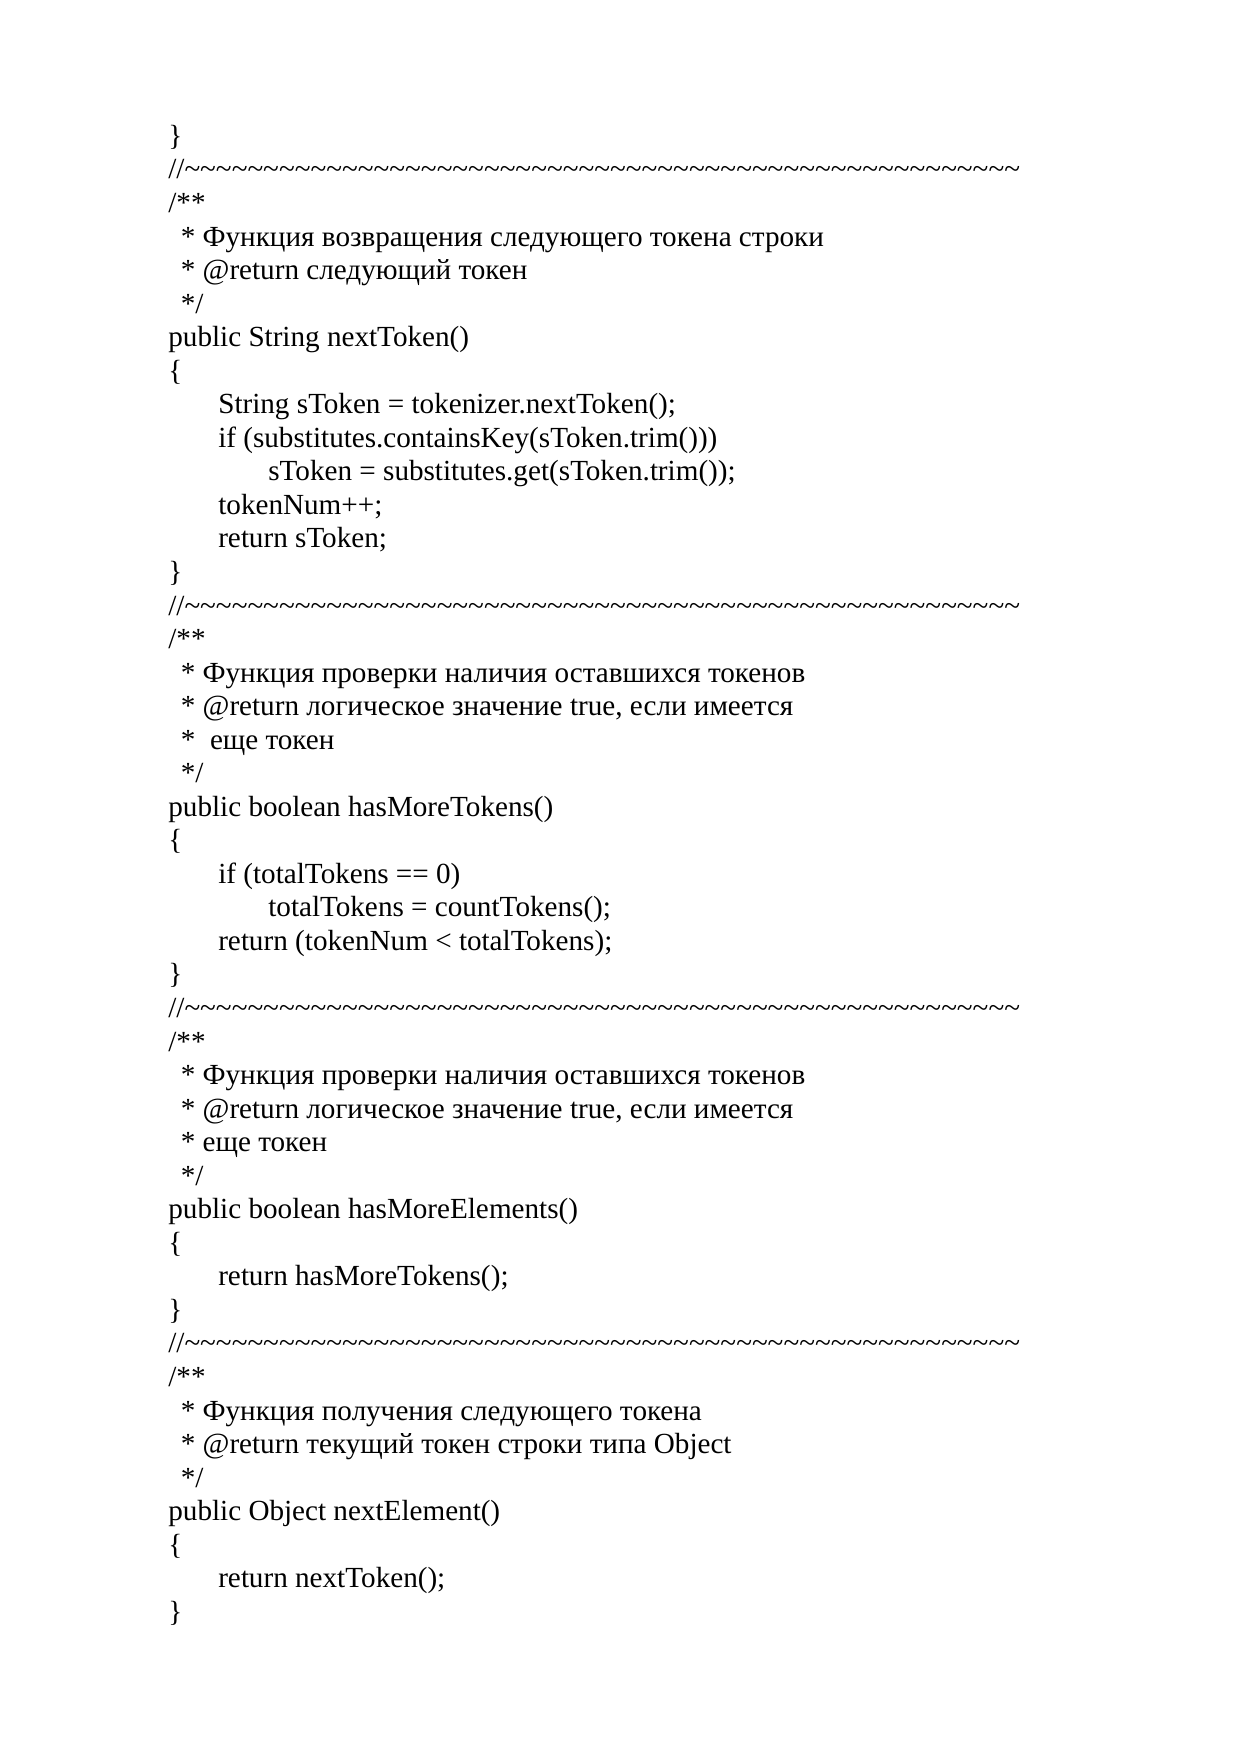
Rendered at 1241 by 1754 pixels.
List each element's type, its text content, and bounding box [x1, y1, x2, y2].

text * @return логическое значение true, если имеется [118, 688, 1122, 722]
text //~~~~~~~~~~~~~~~~~~~~~~~~~~~~~~~~~~~~~~~~~~~~~~~~~~~~~ [118, 1326, 1122, 1359]
text { [118, 822, 1122, 856]
text public String nextToken() [118, 319, 1122, 353]
text */ [118, 286, 1122, 319]
text tokenNum++; [118, 487, 1122, 521]
text if (totalTokens == 0) [118, 856, 1122, 889]
text if (substitutes.containsKey(sToken.trim())) [118, 420, 1122, 453]
text } [118, 1292, 1122, 1326]
text public boolean hasMoreTokens() [118, 789, 1122, 822]
text /** [118, 1024, 1122, 1057]
text totalTokens = countTokens(); [118, 889, 1122, 923]
text /** [118, 621, 1122, 655]
text * @return текущий токен строки типа Object [118, 1426, 1122, 1460]
text return sToken; [118, 521, 1122, 554]
text * @return логическое значение true, если имеется [118, 1091, 1122, 1124]
text * еще токен [118, 1124, 1122, 1158]
text return (tokenNum < totalTokens); [118, 923, 1122, 957]
text */ [118, 1460, 1122, 1493]
text { [118, 1225, 1122, 1258]
text */ [118, 1158, 1122, 1191]
text public boolean hasMoreElements() [118, 1191, 1122, 1225]
text * Функция получения следующего токена [118, 1393, 1122, 1426]
text { [118, 1527, 1122, 1560]
text /** [118, 185, 1122, 219]
text * Функция проверки наличия оставшихся токенов [118, 1057, 1122, 1091]
text //~~~~~~~~~~~~~~~~~~~~~~~~~~~~~~~~~~~~~~~~~~~~~~~~~~~~~ [118, 588, 1122, 621]
text { [118, 353, 1122, 386]
text return nextToken(); [118, 1560, 1122, 1594]
text } [118, 554, 1122, 588]
text return hasMoreTokens(); [118, 1258, 1122, 1292]
text //~~~~~~~~~~~~~~~~~~~~~~~~~~~~~~~~~~~~~~~~~~~~~~~~~~~~~ [118, 990, 1122, 1024]
text * Функция проверки наличия оставшихся токенов [118, 655, 1122, 688]
text * Функция возвращения следующего токена строки [118, 219, 1122, 252]
text //~~~~~~~~~~~~~~~~~~~~~~~~~~~~~~~~~~~~~~~~~~~~~~~~~~~~~ [118, 152, 1122, 185]
text * @return следующий токен [118, 252, 1122, 286]
text sToken = substitutes.get(sToken.trim()); [118, 453, 1122, 487]
text String sToken = tokenizer.nextToken(); [118, 386, 1122, 420]
text } [118, 118, 1122, 152]
text } [118, 957, 1122, 990]
text public Object nextElement() [118, 1493, 1122, 1527]
text */ [118, 755, 1122, 789]
text } [118, 1594, 1122, 1627]
text * еще токен [118, 722, 1122, 755]
text /** [118, 1359, 1122, 1393]
